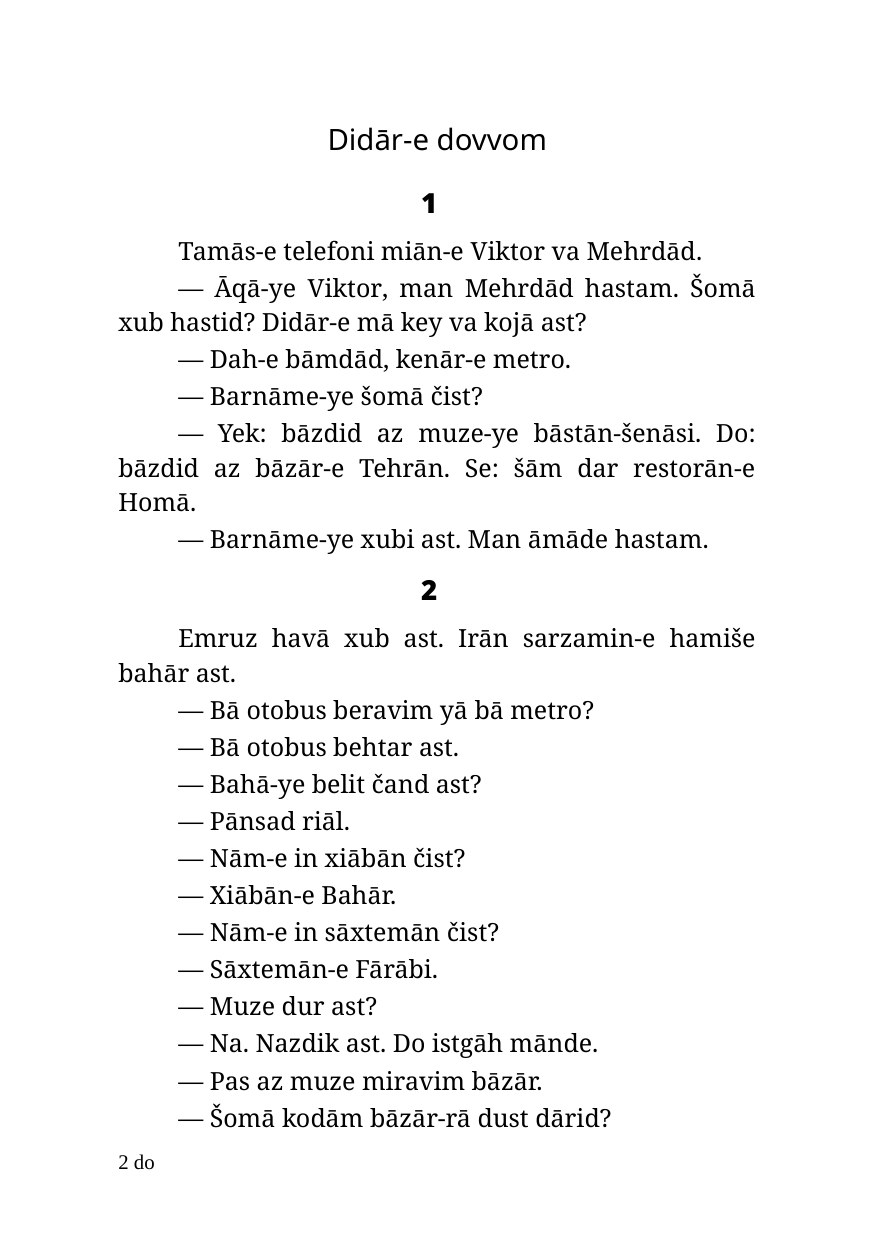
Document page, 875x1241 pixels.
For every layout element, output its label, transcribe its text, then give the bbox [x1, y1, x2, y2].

text 2 do [118, 1150, 756, 1174]
text — Xiābān-e Bahār. [118, 878, 756, 912]
text Emruz havā xub ast. Irān sarzamin-e hamiše bahār ast. [118, 621, 756, 689]
text — Yek: bāzdid az muze-ye bāstān-šenāsi. Do: bāzdid az bāzār-e Tehrān. Se: šām dar restorān-e Homā. [118, 416, 756, 518]
text — Bahā-ye belit čand ast? [118, 766, 756, 801]
text — Barnāme-ye šomā čist? [118, 379, 756, 413]
text — Pas az muze miravim bāzār. [118, 1063, 756, 1097]
text — Barnāme-ye xubi ast. Man āmāde hastam. [118, 521, 756, 555]
text — Āqā-ye Viktor, man Mehrdād hastam. Šomā xub hastid? Didār-e mā key va kojā ast? [118, 271, 756, 339]
text — Dah-e bāmdād, kenār-e metro. [118, 342, 756, 376]
text — Pānsad riāl. [118, 803, 756, 838]
text — Muze dur ast? [118, 989, 756, 1023]
text — Bā otobus behtar ast. [118, 729, 756, 763]
text — Nām-e in xiābān čist? [118, 841, 756, 875]
text — Bā otobus beravim yā bā metro? [118, 692, 756, 726]
text — Šomā kodām bāzār-rā dust dārid? [118, 1100, 756, 1134]
text — Na. Nazdik ast. Do istgāh mānde. [118, 1026, 756, 1060]
text Tamās-e telefoni miān-e Viktor va Mehrdād. [118, 234, 756, 268]
text — Sāxtemān-e Fārābi. [118, 952, 756, 986]
text — Nām-e in sāxtemān čist? [118, 915, 756, 949]
subtitle Didār-e dovvom [118, 118, 756, 158]
